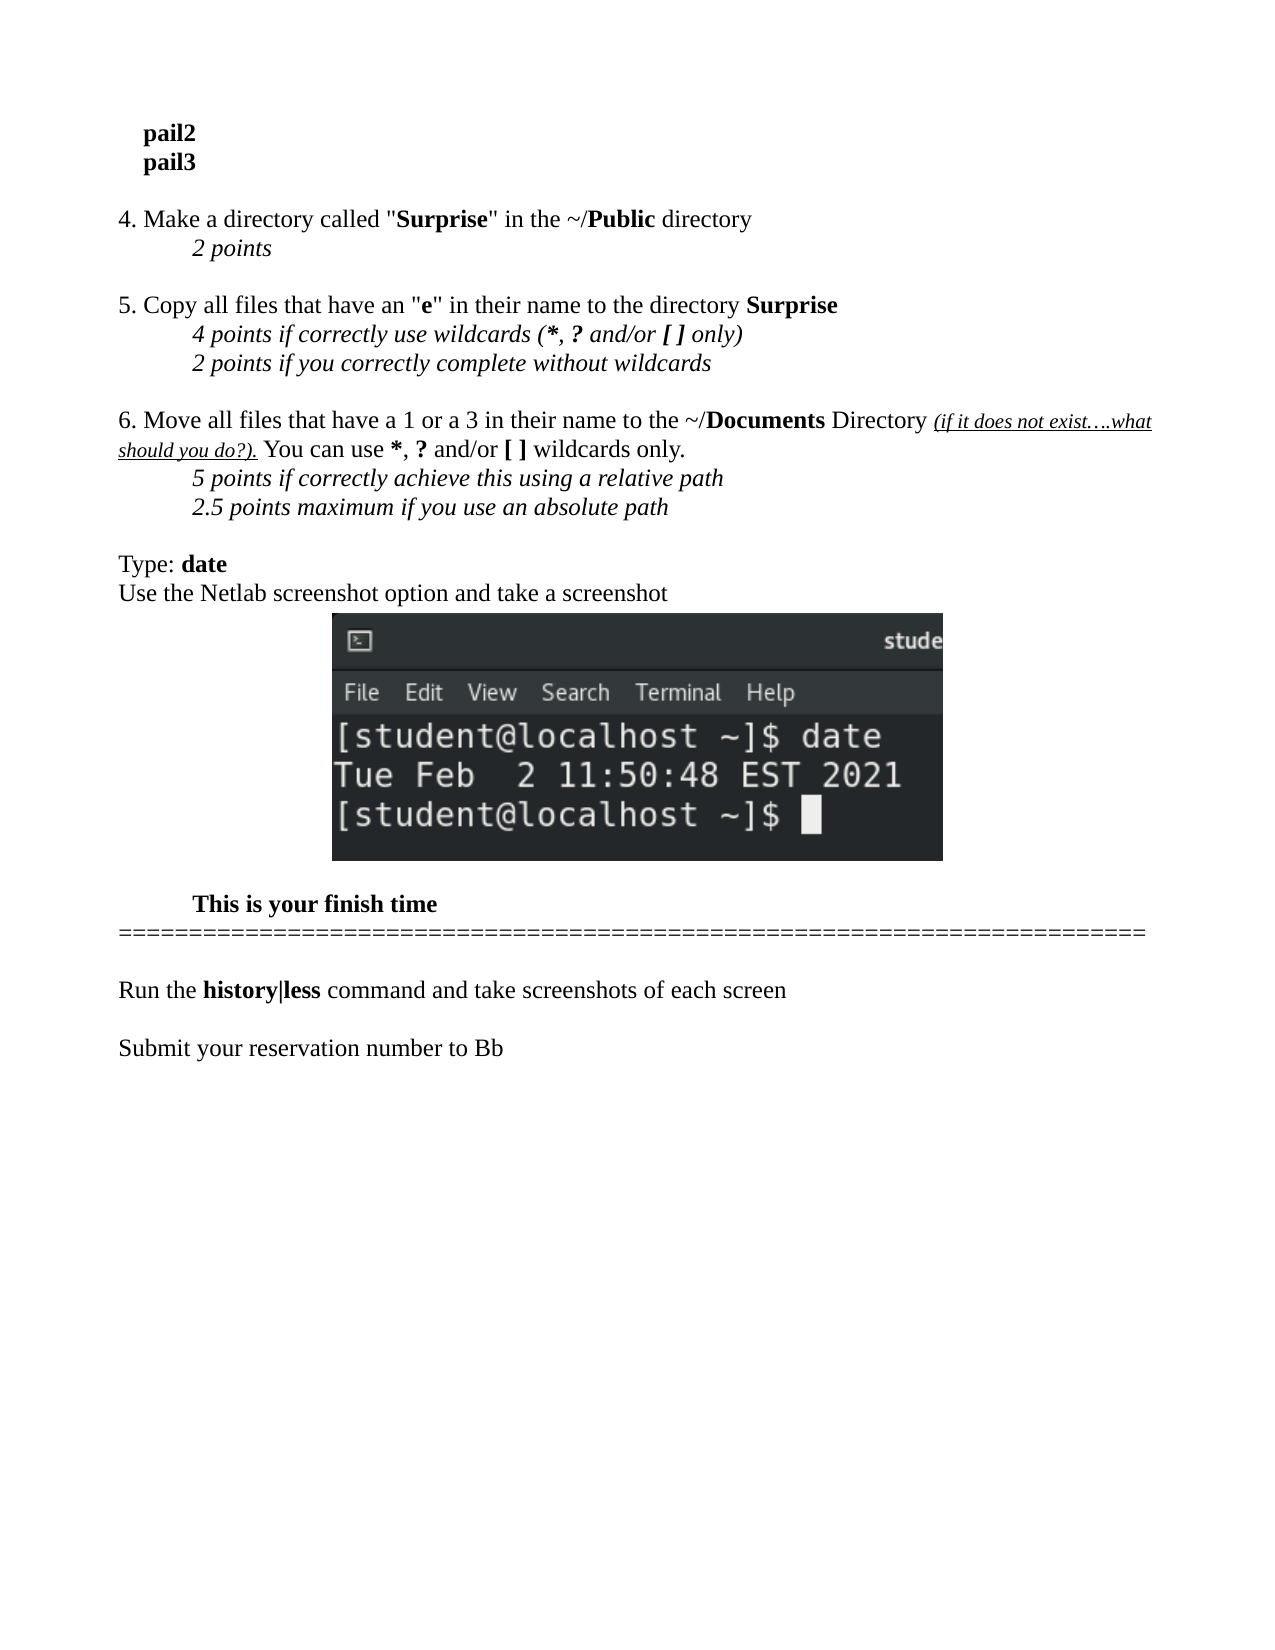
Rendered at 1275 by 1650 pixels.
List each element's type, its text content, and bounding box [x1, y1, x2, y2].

picture [332, 613, 943, 861]
text pail3 [118, 147, 1157, 176]
text Submit your reservation number to Bb [118, 1033, 1157, 1062]
text This is your finish time [118, 889, 1157, 918]
text 2 points if you correctly complete without wildcards [118, 348, 1157, 377]
text pail2 [118, 118, 1157, 147]
text 5. Copy all files that have an "e" in their name to the directory Surprise [118, 291, 1157, 319]
text Run the history|less command and take screenshots of each screen [118, 975, 1157, 1004]
text Use the Netlab screenshot option and take a screenshot [118, 578, 1157, 607]
text 4 points if correctly use wildcards (*, ? and/or [ ] only) [118, 319, 1157, 348]
text 2.5 points maximum if you use an absolute path [118, 492, 1157, 521]
text Type: date [118, 549, 1157, 578]
text 2 points [118, 233, 1157, 262]
text ========================================================================= [118, 918, 1157, 947]
text 6. Move all files that have a 1 or a 3 in their name to the ~/Documents Directory (if it does not exist….what should you do?). You can use *, ? and/or [ ] wildcards only. [118, 406, 1157, 463]
text 4. Make a directory called "Surprise" in the ~/Public directory [118, 204, 1157, 233]
text 5 points if correctly achieve this using a relative path [118, 463, 1157, 492]
